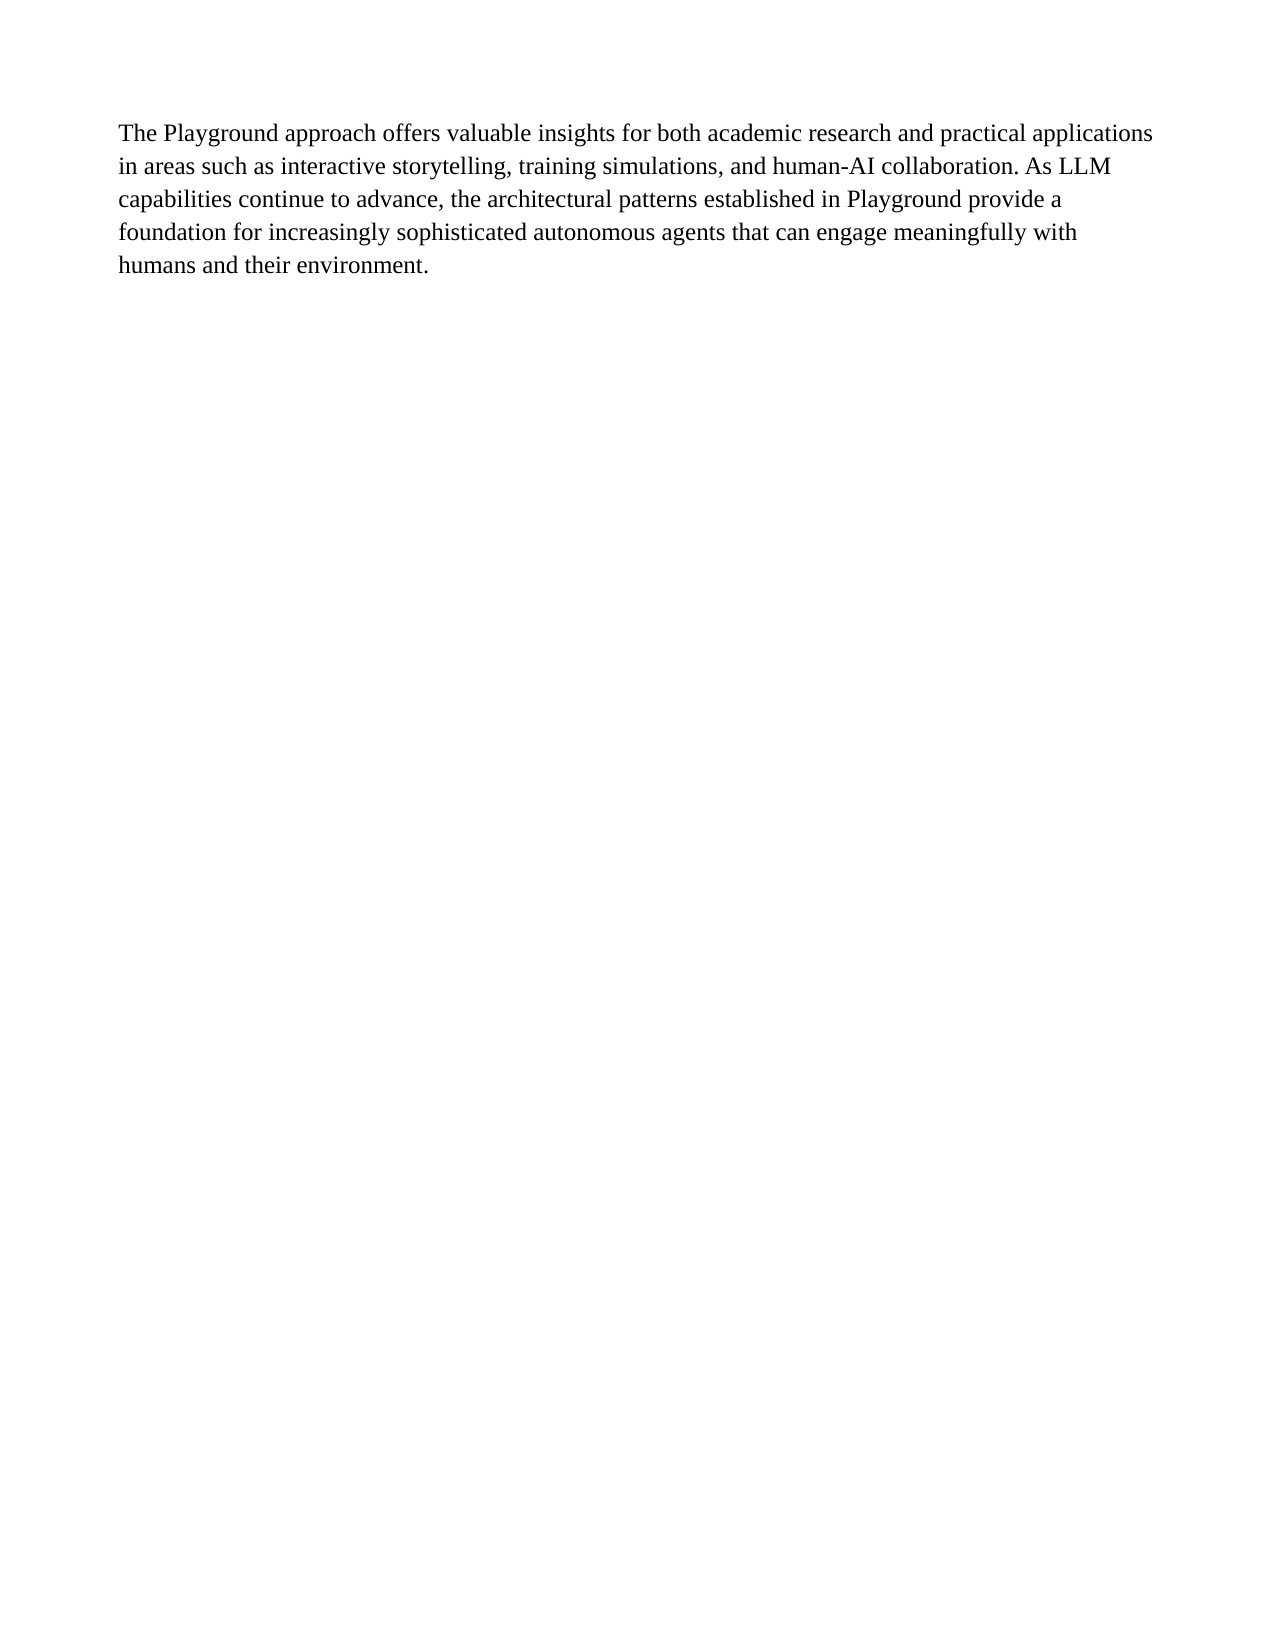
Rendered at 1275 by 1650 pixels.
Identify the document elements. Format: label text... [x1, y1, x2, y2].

text The Playground approach offers valuable insights for both academic research and practical applications in areas such as interactive storytelling, training simulations, and human-AI collaboration. As LLM capabilities continue to advance, the architectural patterns established in Playground provide a foundation for increasingly sophisticated autonomous agents that can engage meaningfully with humans and their environment. [118, 118, 1157, 279]
